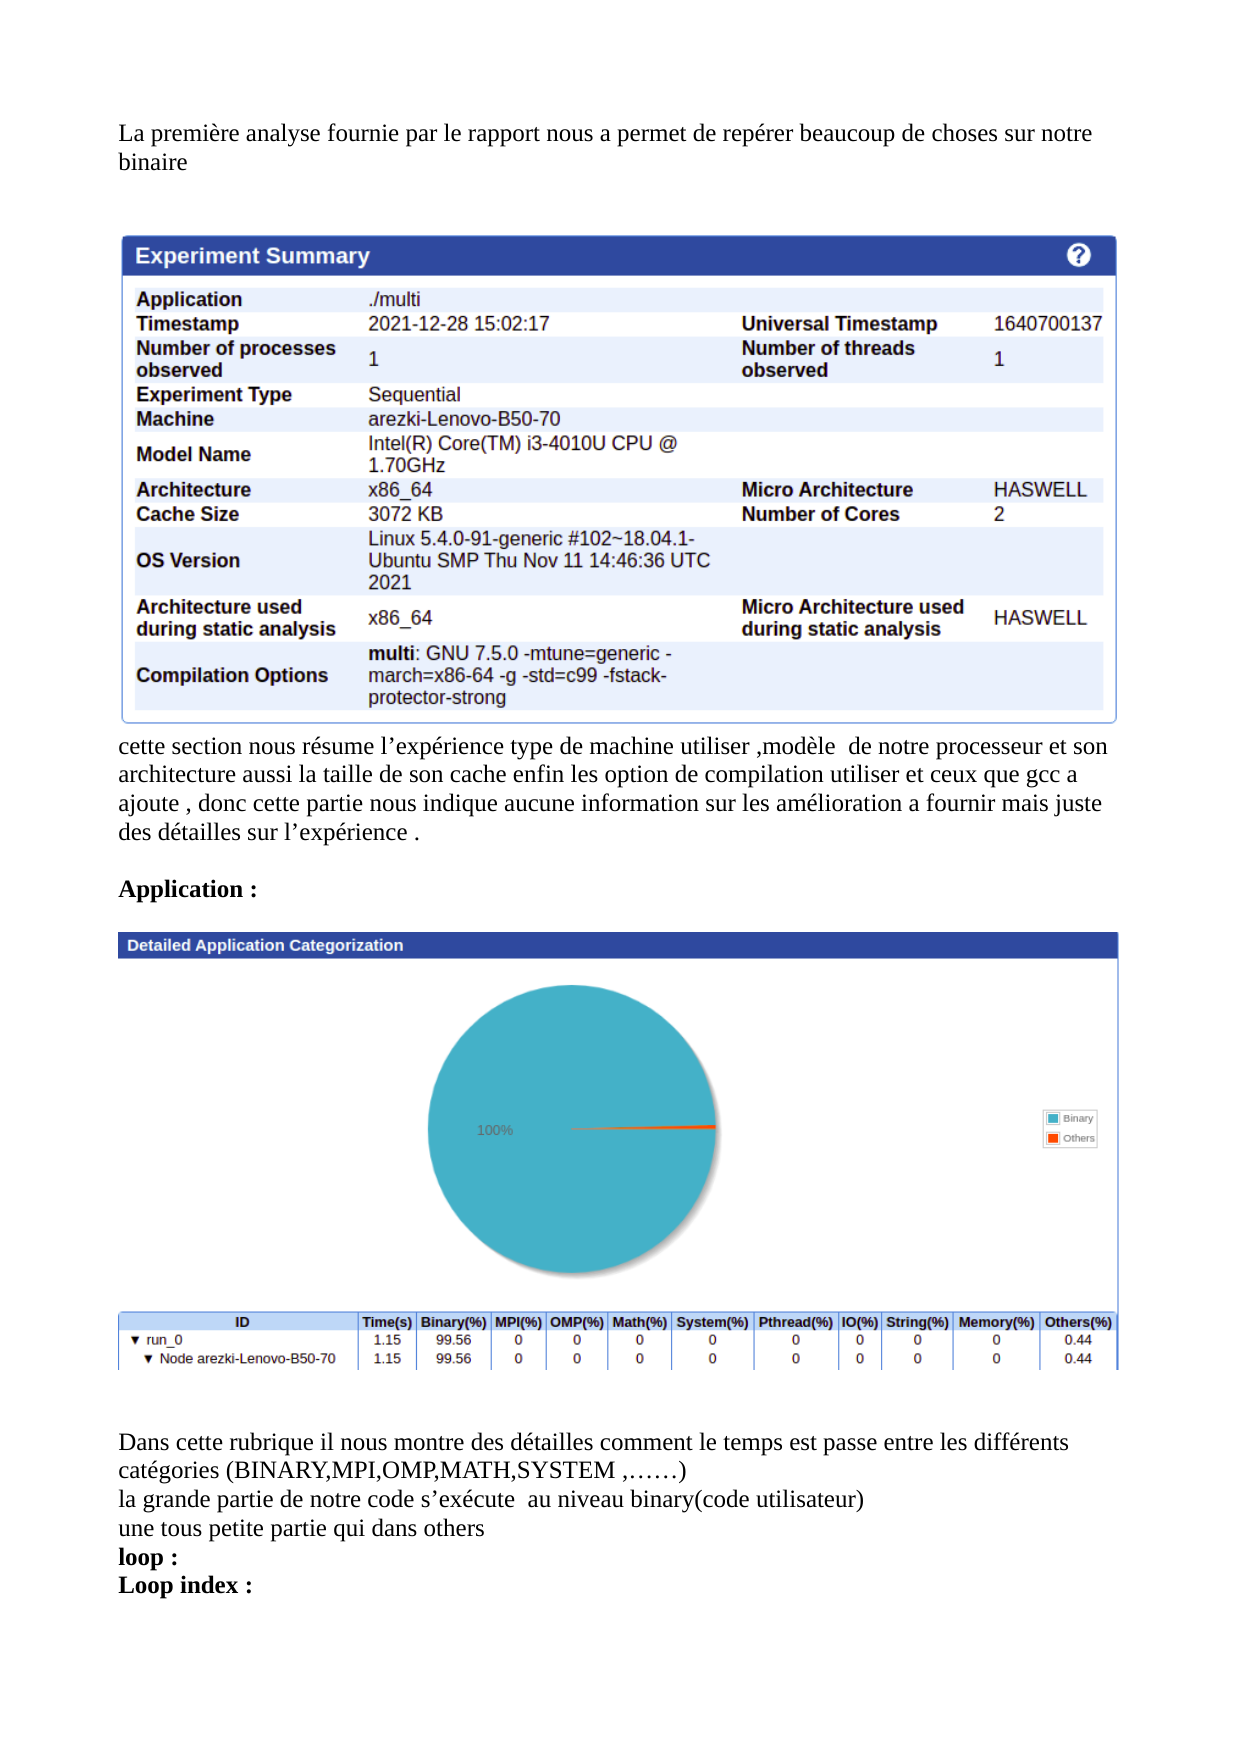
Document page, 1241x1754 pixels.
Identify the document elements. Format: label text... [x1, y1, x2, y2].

text la grande partie de notre code s’exécute au niveau binary(code utilisateur) [118, 1484, 1122, 1513]
text Dans cette rubrique il nous montre des détailles comment le temps est passe entre les différents catégories (BINARY,MPI,OMP,MATH,SYSTEM ,……) [118, 1427, 1122, 1484]
text une tous petite partie qui dans others [118, 1513, 1122, 1542]
picture [118, 233, 1123, 731]
picture [118, 932, 1123, 1370]
text La première analyse fournie par le rapport nous a permet de repérer beaucoup de choses sur notre binaire [118, 118, 1122, 176]
text Application : [118, 874, 1122, 903]
text cette section nous résume l’expérience type de machine utiliser ,modèle de notre processeur et son architecture aussi la taille de son cache enfin les option de compilation utiliser et ceux que gcc a ajoute , donc cette partie nous indique aucune information sur les amélioration a fournir mais juste des détailles sur l’expérience . [118, 731, 1122, 846]
text Loop index : [118, 1570, 1122, 1599]
text loop : [118, 1542, 1122, 1570]
